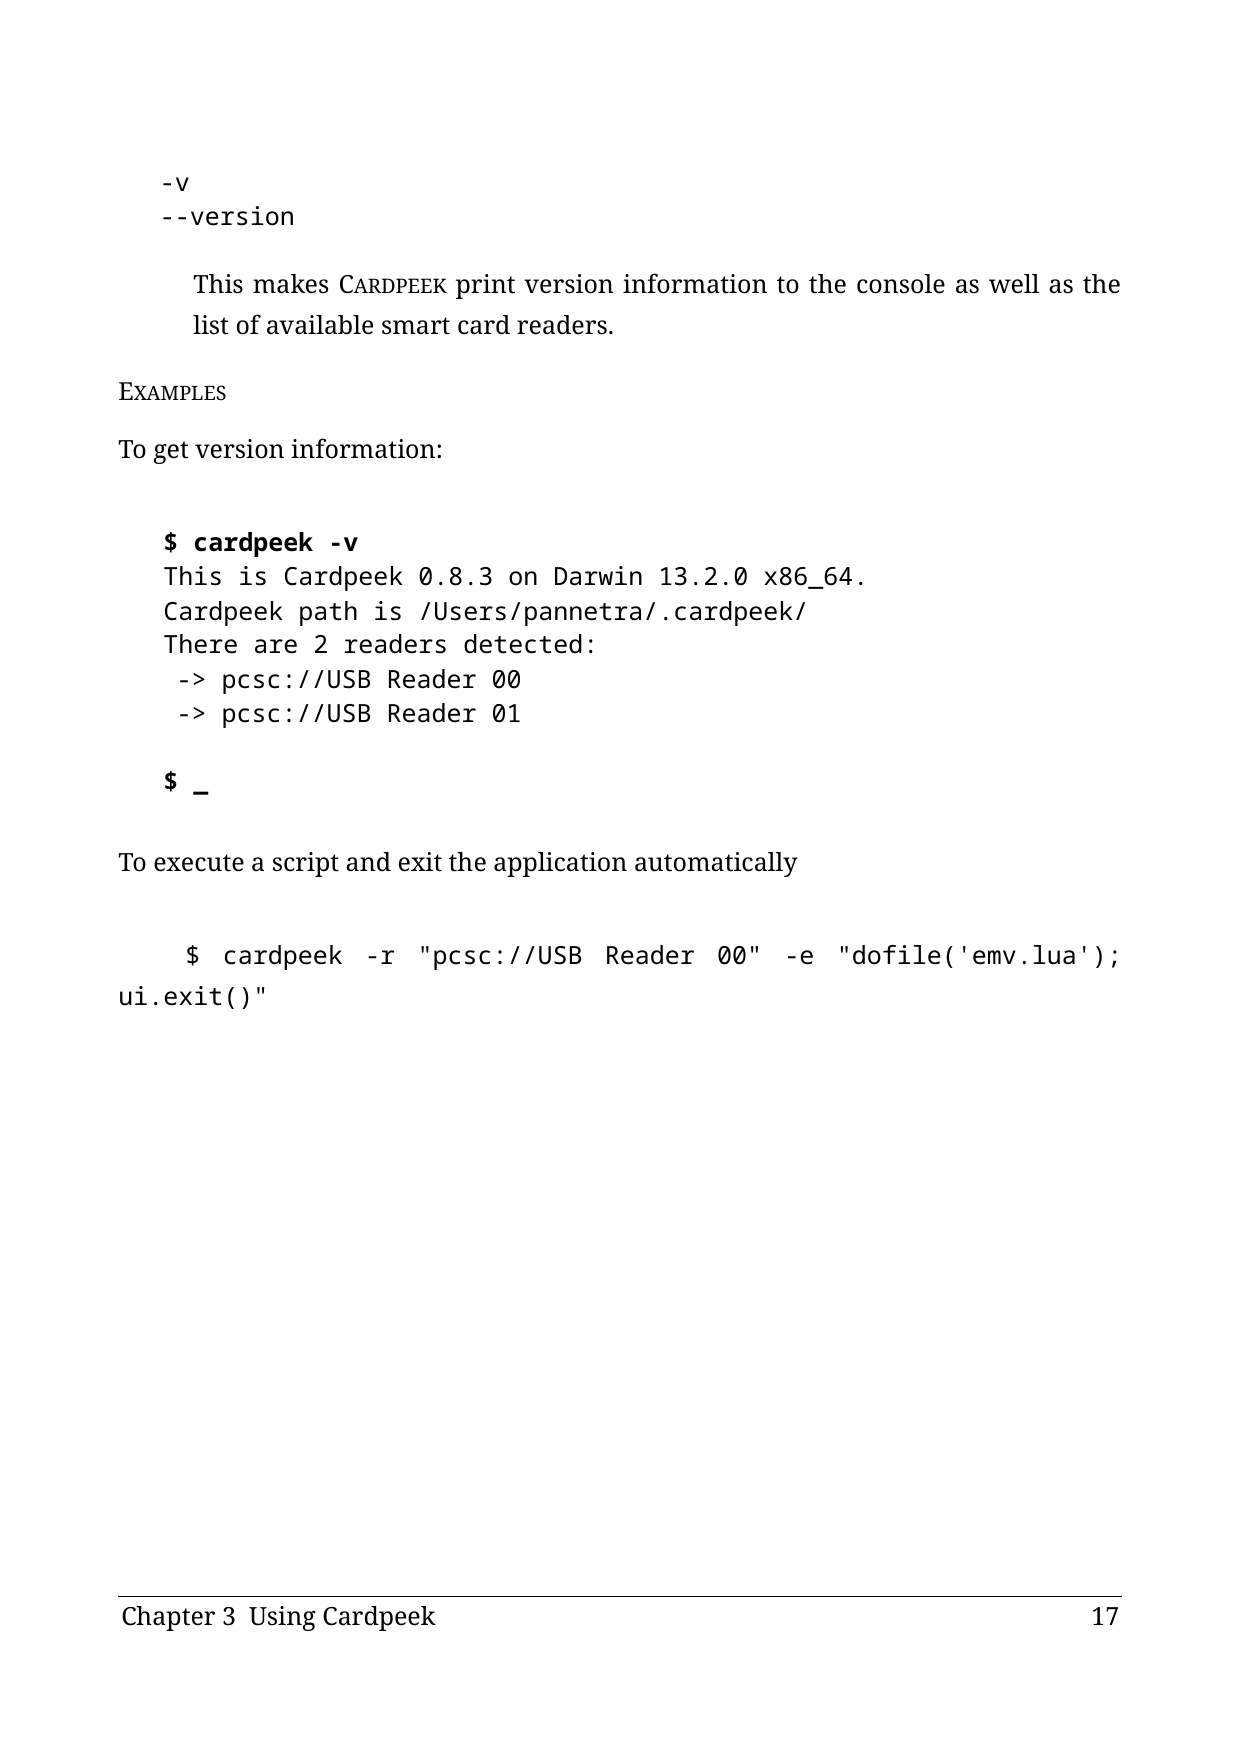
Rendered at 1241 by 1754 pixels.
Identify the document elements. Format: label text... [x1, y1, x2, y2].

text This makes Cardpeek print version information to the console as well as the list of available smart card readers. [193, 267, 1122, 342]
text $ _ [118, 763, 1122, 797]
text Cardpeek path is /Users/pannetra/.cardpeek/ [118, 593, 1122, 627]
text This is Cardpeek 0.8.3 on Darwin 13.2.0 x86_64. [118, 559, 1122, 593]
text -> pcsc://USB Reader 01 [118, 695, 1122, 729]
text $ cardpeek -r "pcsc://USB Reader 00" -e "dofile('emv.lua'); ui.exit()" [118, 938, 1122, 1013]
text There are 2 readers detected: [118, 627, 1122, 661]
subtitle Examples [118, 373, 1122, 407]
text -> pcsc://USB Reader 00 [118, 661, 1122, 695]
text --version [159, 199, 1122, 233]
text To get version information: [118, 431, 1122, 466]
text $ cardpeek -v [118, 525, 1122, 559]
text -v [159, 165, 1122, 199]
text To execute a script and exit the application automatically [118, 844, 1122, 878]
